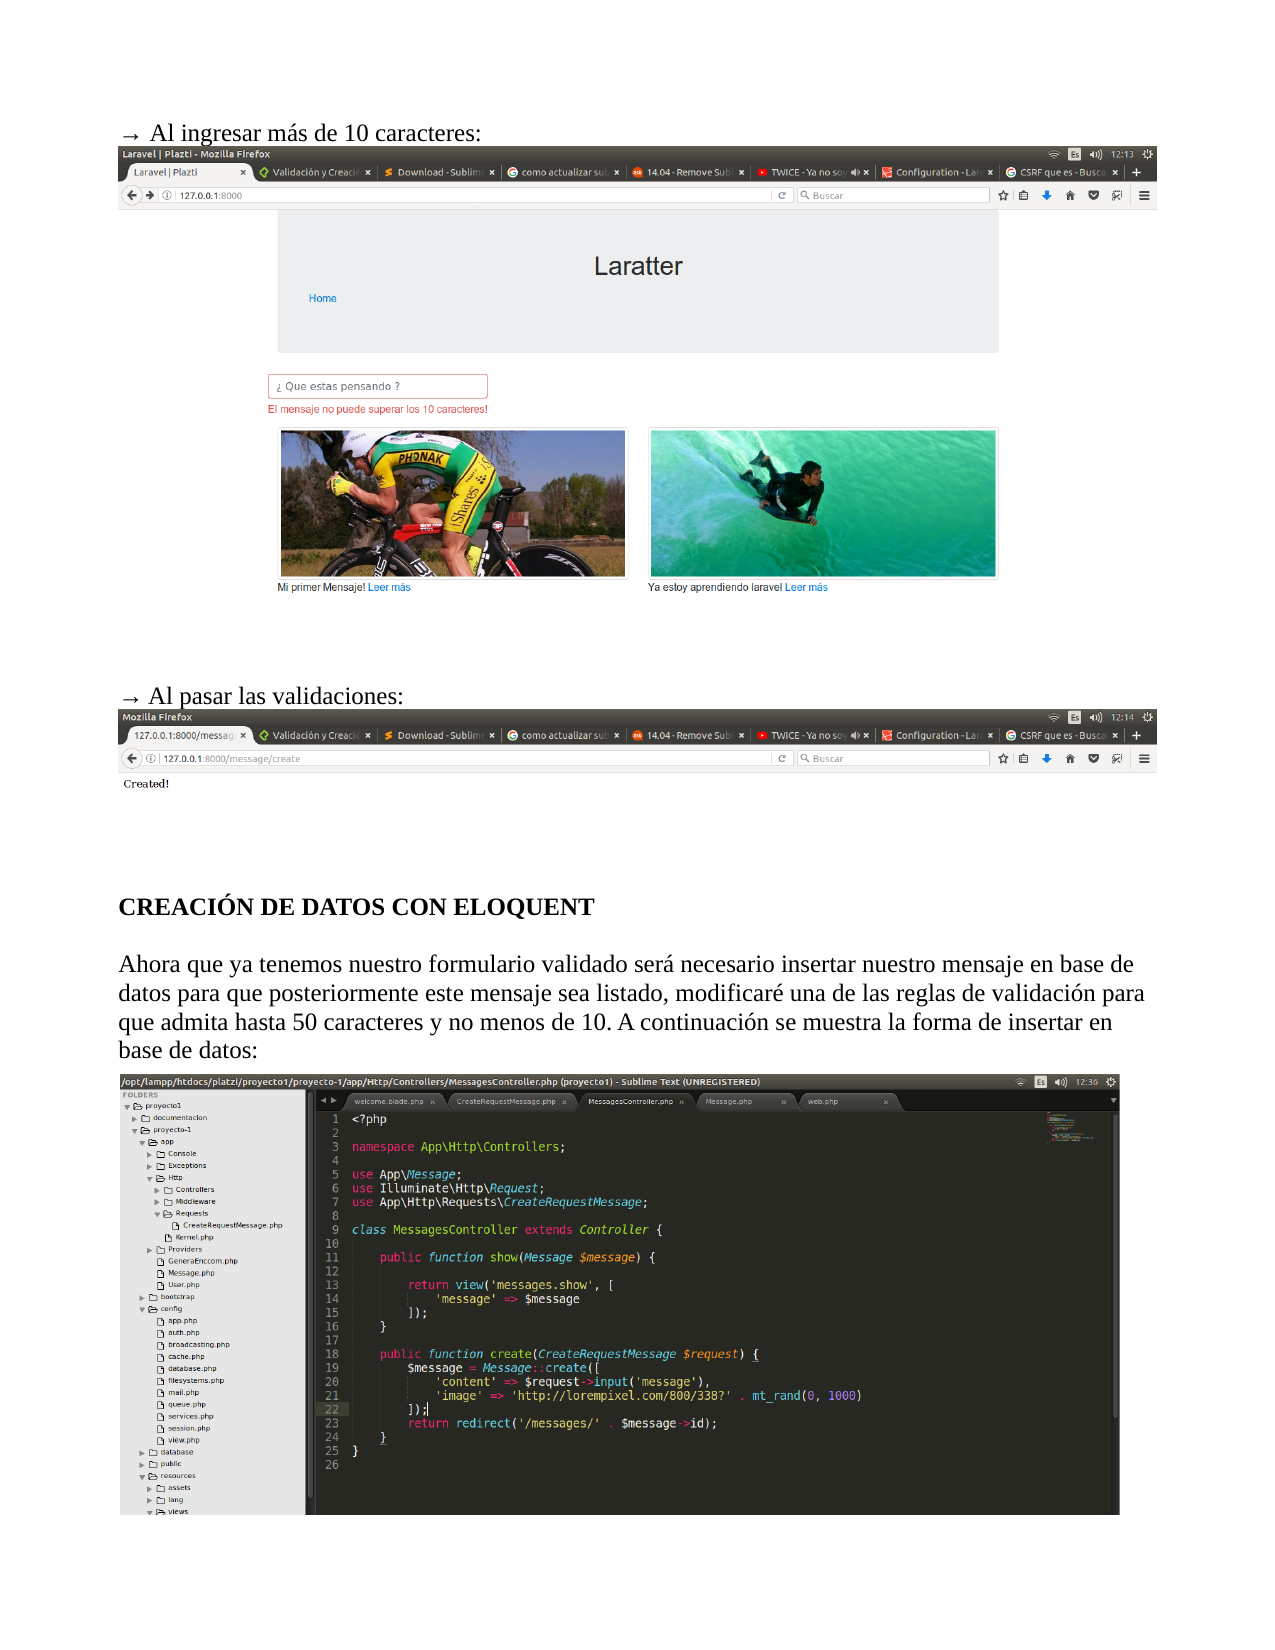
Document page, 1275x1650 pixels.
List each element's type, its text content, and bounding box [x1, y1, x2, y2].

text Ahora que ya tenemos nuestro formulario validado será necesario insertar nuestro mensaje en base de datos para que posteriormente este mensaje sea listado, modificaré una de las reglas de validación para que admita hasta 50 caracteres y no menos de 10. A continuación se muestra la forma de insertar en base de datos: [118, 949, 1157, 1064]
text CREACIÓN DE DATOS CON ELOQUENT [118, 892, 1157, 920]
picture [118, 709, 1157, 863]
picture [118, 146, 1157, 653]
text → Al pasar las validaciones: [118, 681, 1157, 709]
picture [120, 1074, 1120, 1515]
text → Al ingresar más de 10 caracteres: [118, 118, 1157, 146]
